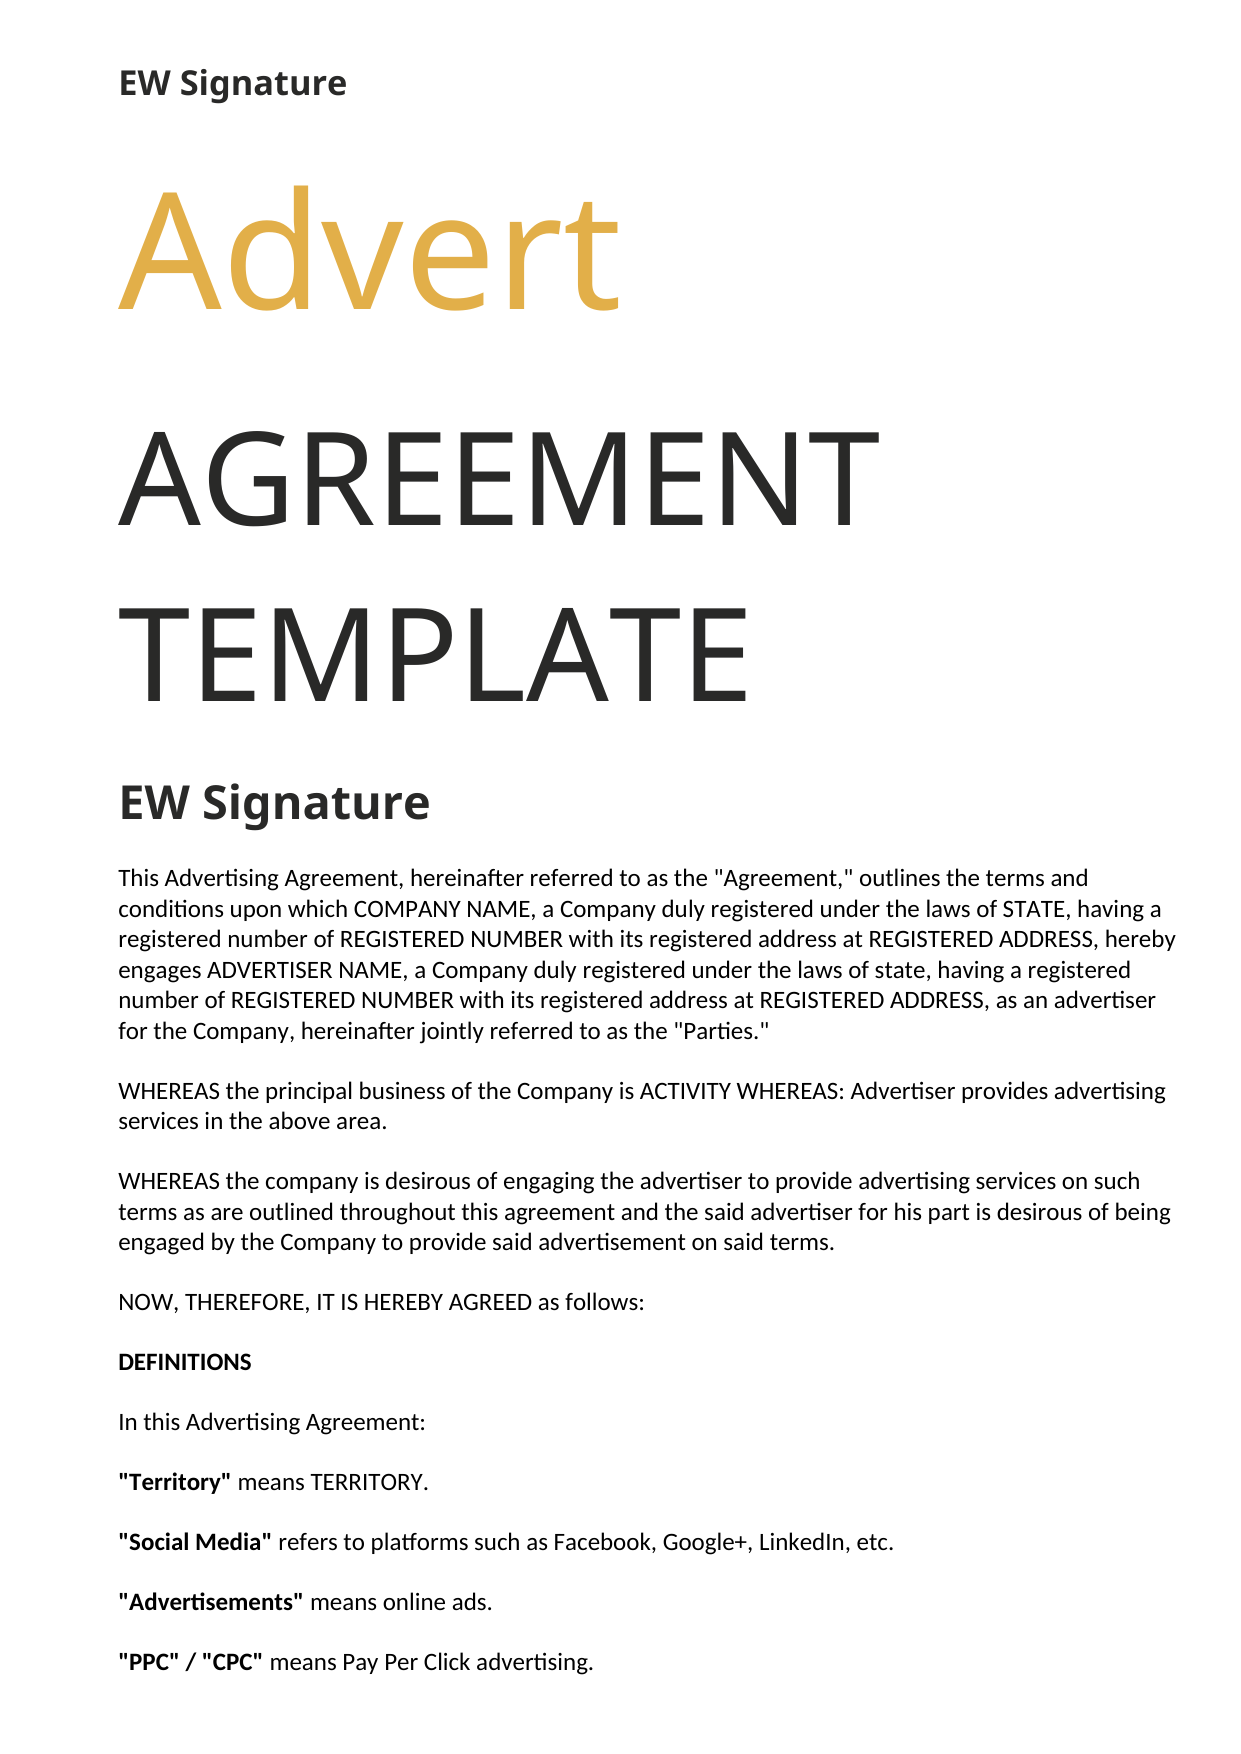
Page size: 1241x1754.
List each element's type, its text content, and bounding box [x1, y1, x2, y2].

text EW Signature [118, 59, 1181, 106]
text "Social Media" refers to platforms such as Facebook, Google+, LinkedIn, etc. [118, 1527, 1181, 1557]
text "Advertisements" means online ads. [118, 1587, 1181, 1617]
text WHEREAS the company is desirous of engaging the advertiser to provide advertising services on such terms as are outlined throughout this agreement and the said advertiser for his part is desirous of being engaged by the Company to provide said advertisement on said terms. [118, 1166, 1181, 1257]
text "Territory" means TERRITORY. [118, 1467, 1181, 1497]
text In this Advertising Agreement: [118, 1407, 1181, 1437]
text DEFINITIONS [118, 1347, 1181, 1377]
text AGREEMENT TEMPLATE [118, 386, 1181, 739]
text WHEREAS the principal business of the Company is ACTIVITY WHEREAS: Advertiser provides advertising services in the above area. [118, 1075, 1181, 1136]
text NOW, THEREFORE, IT IS HEREBY AGREED as follows: [118, 1287, 1181, 1317]
text This Advertising Agreement, hereinafter referred to as the "Agreement," outlines the terms and conditions upon which COMPANY NAME, a Company duly registered under the laws of STATE, having a registered number of REGISTERED NUMBER with its registered address at REGISTERED ADDRESS, hereby engages ADVERTISER NAME, a Company duly registered under the laws of state, having a registered number of REGISTERED NUMBER with its registered address at REGISTERED ADDRESS, as an advertiser for the Company, hereinafter jointly referred to as the "Parties." [118, 862, 1181, 1046]
text Advert [118, 135, 1181, 357]
text "PPC" / "CPC" means Pay Per Click advertising. [118, 1647, 1181, 1677]
text EW Signature [118, 769, 1181, 833]
